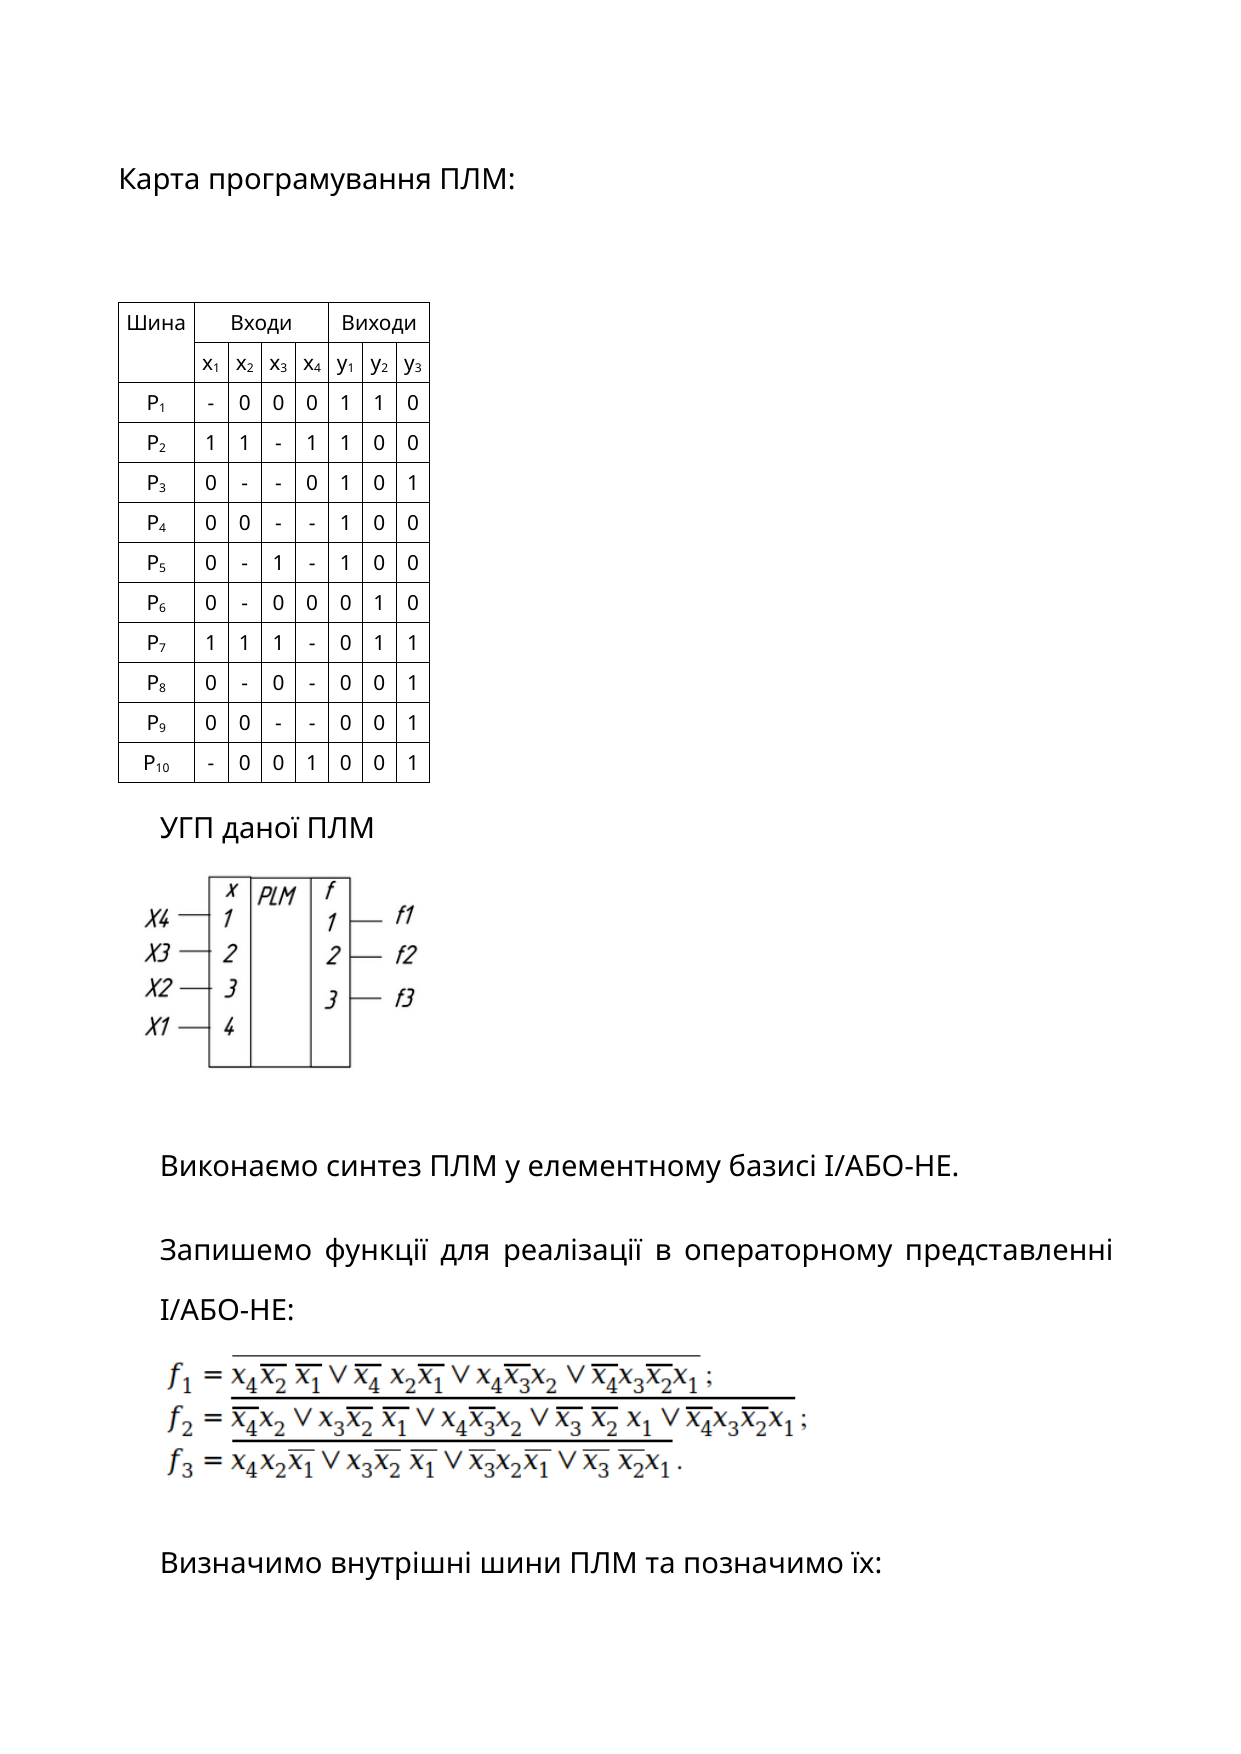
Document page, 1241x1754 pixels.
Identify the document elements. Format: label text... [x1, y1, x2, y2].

table_cell 0 [195, 703, 228, 742]
table_cell 0 [262, 583, 295, 622]
table_cell P4 [119, 503, 194, 542]
table_header Виходи [329, 303, 429, 342]
table_cell 1 [363, 383, 396, 422]
picture [162, 1348, 811, 1490]
table_cell 0 [262, 383, 295, 422]
table_cell P10 [119, 743, 194, 782]
table_cell 1 [195, 623, 228, 662]
table_cell 0 [229, 703, 261, 742]
table_cell P8 [119, 663, 194, 702]
table_cell 1 [397, 463, 429, 502]
table_cell 1 [397, 743, 429, 782]
table_cell 0 [397, 383, 429, 422]
table_cell 1 [329, 423, 362, 462]
table_cell 0 [329, 623, 362, 662]
table_cell 1 [229, 623, 261, 662]
table_cell y2 [363, 343, 396, 382]
table_cell 1 [363, 583, 396, 622]
table_cell 0 [262, 743, 295, 782]
table_cell 0 [195, 503, 228, 542]
table_cell - [262, 463, 295, 502]
table_cell 1 [397, 703, 429, 742]
table_cell 0 [363, 463, 396, 502]
table_cell - [296, 543, 328, 582]
table_cell 0 [195, 583, 228, 622]
table_cell 0 [329, 743, 362, 782]
text Карта програмування ПЛМ: [118, 158, 1114, 198]
table_cell 0 [195, 543, 228, 582]
table_cell 0 [296, 463, 328, 502]
table_cell 0 [363, 663, 396, 702]
table_cell 0 [262, 663, 295, 702]
table_cell 1 [363, 623, 396, 662]
table_cell - [195, 743, 228, 782]
table_cell - [262, 703, 295, 742]
table_cell P6 [119, 583, 194, 622]
table_cell 1 [329, 543, 362, 582]
table_cell 0 [195, 663, 228, 702]
table_cell - [262, 503, 295, 542]
table_cell y3 [397, 343, 429, 382]
table_cell 1 [262, 543, 295, 582]
table_cell 1 [397, 623, 429, 662]
table_cell 0 [329, 703, 362, 742]
table_cell 0 [397, 423, 429, 462]
table_cell - [296, 703, 328, 742]
table_cell - [229, 543, 261, 582]
table_cell x2 [229, 343, 261, 382]
table_cell 0 [397, 583, 429, 622]
picture [137, 866, 428, 1082]
table_cell - [296, 503, 328, 542]
table_header Шина [119, 303, 194, 382]
table_cell 0 [363, 703, 396, 742]
table_cell 0 [296, 583, 328, 622]
table_cell 1 [329, 383, 362, 422]
table_cell - [229, 663, 261, 702]
table_cell P1 [119, 383, 194, 422]
table_header Входи [195, 303, 328, 342]
table_cell 1 [229, 423, 261, 462]
table_cell - [296, 663, 328, 702]
table_cell P2 [119, 423, 194, 462]
table_cell 0 [363, 503, 396, 542]
table_cell 0 [363, 743, 396, 782]
table_cell 0 [363, 423, 396, 462]
table_cell - [262, 423, 295, 462]
table_cell 0 [229, 503, 261, 542]
table_cell P9 [119, 703, 194, 742]
table_cell P3 [119, 463, 194, 502]
table_cell - [296, 623, 328, 662]
table_cell 0 [329, 663, 362, 702]
table_cell 1 [397, 663, 429, 702]
table_cell 1 [296, 423, 328, 462]
table_cell 1 [296, 743, 328, 782]
table_cell - [195, 383, 228, 422]
text Визначимо внутрішні шини ПЛМ та позначимо їх: [159, 1543, 1114, 1582]
table_cell 0 [329, 583, 362, 622]
table_cell 0 [397, 503, 429, 542]
table_cell x4 [296, 343, 328, 382]
table_cell P5 [119, 543, 194, 582]
table_cell P7 [119, 623, 194, 662]
table_cell 0 [195, 463, 228, 502]
table_cell 0 [363, 543, 396, 582]
table_cell 0 [229, 743, 261, 782]
table_cell 1 [329, 503, 362, 542]
table_cell x1 [195, 343, 228, 382]
table_cell - [229, 463, 261, 502]
table_cell 0 [229, 383, 261, 422]
text УГП даної ПЛМ [159, 807, 1114, 847]
table_cell 0 [397, 543, 429, 582]
table_cell 1 [195, 423, 228, 462]
table_cell - [229, 583, 261, 622]
text Виконаємо синтез ПЛМ у елементному базисі І/АБО-НЕ. [159, 1145, 1114, 1185]
text Запишемо функції для реалізації в операторному представленні І/АБО-НЕ: [159, 1230, 1114, 1329]
table_cell 0 [296, 383, 328, 422]
table_cell 1 [262, 623, 295, 662]
table_cell y1 [329, 343, 362, 382]
table_cell 1 [329, 463, 362, 502]
table_cell x3 [262, 343, 295, 382]
